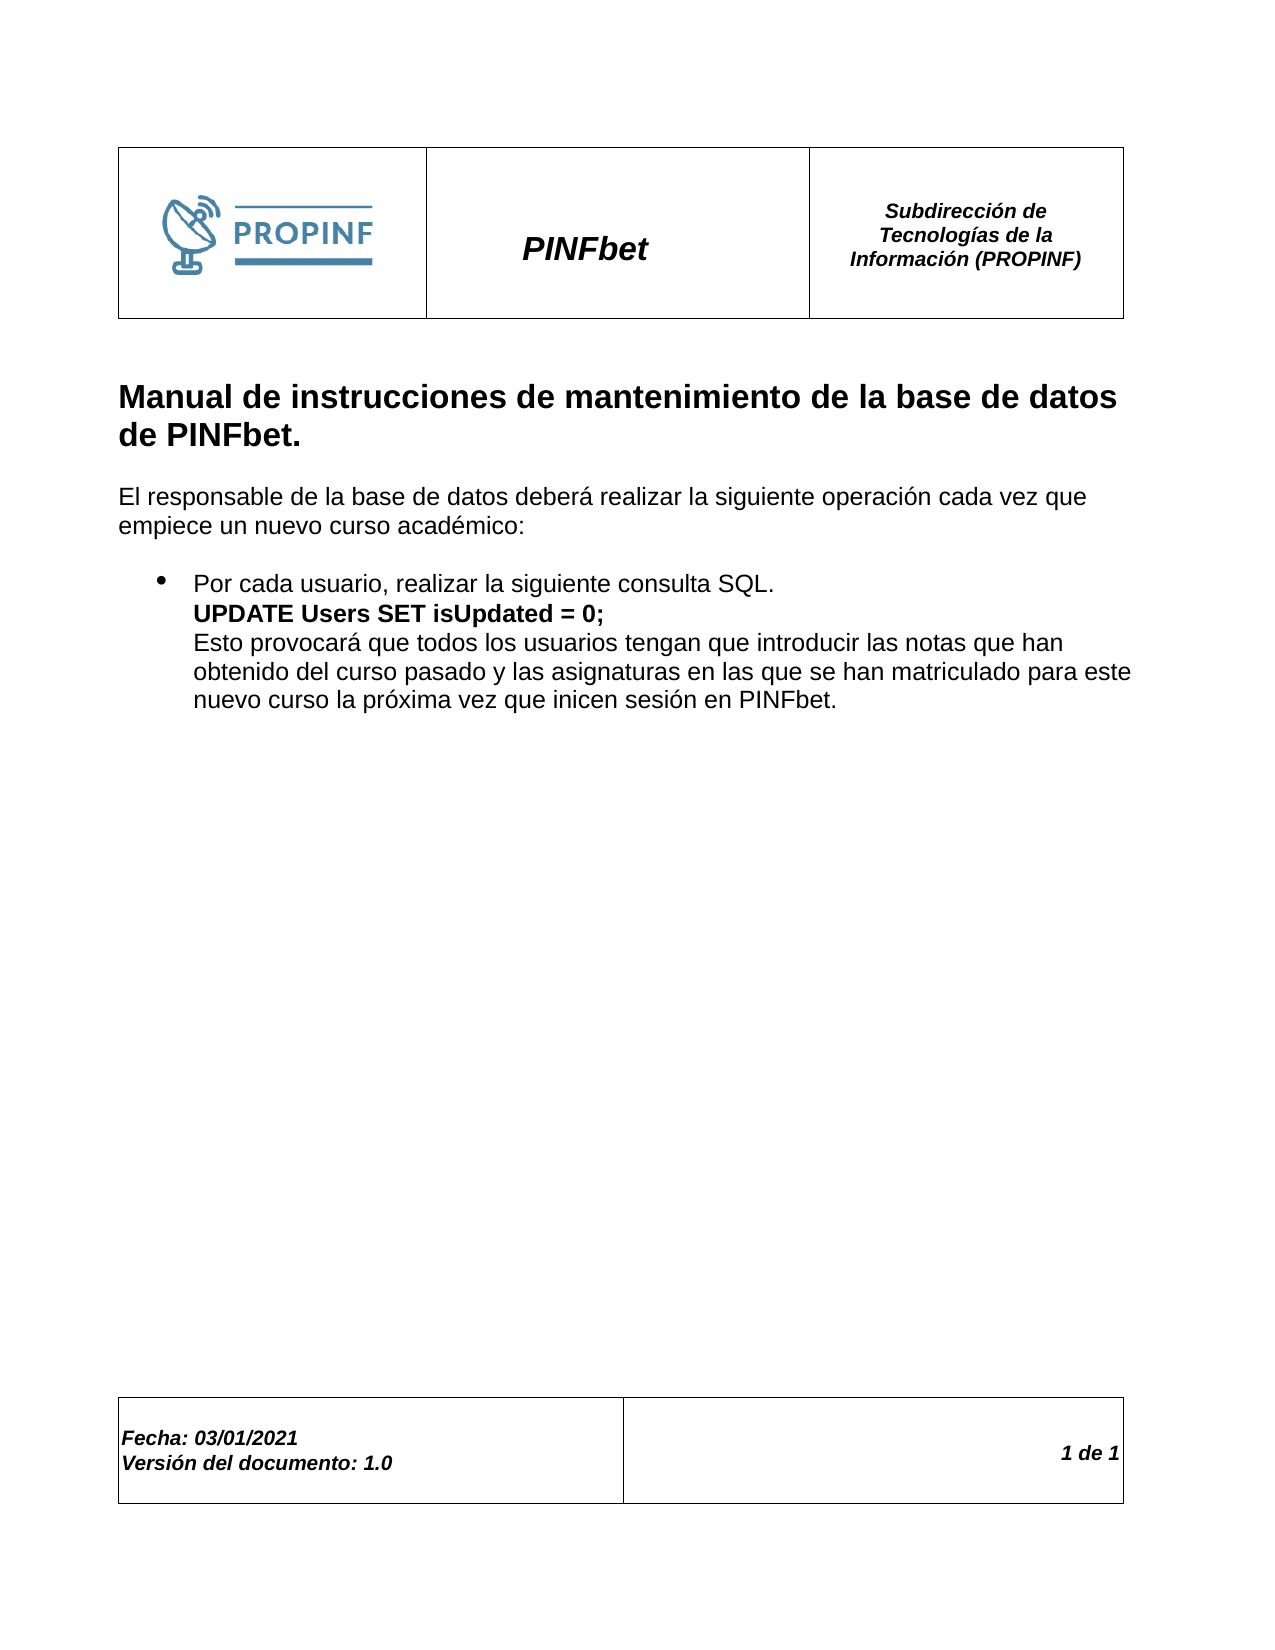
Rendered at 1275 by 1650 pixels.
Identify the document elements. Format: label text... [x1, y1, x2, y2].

list UPDATE Users SET isUpdated = 0; Esto provocará que todos los usuarios tengan que introducir las notas que han obtenido del curso pasado y las asignaturas en las que se han matriculado para este nuevo curso la próxima vez que inicen sesión en PINFbet. [156, 599, 1157, 714]
picture [126, 172, 414, 303]
text Manual de instrucciones de mantenimiento de la base de datos de PINFbet. El responsable de la base de datos deberá realizar la siguiente operación cada vez que empiece un nuevo curso académico: [118, 377, 1157, 540]
list Por cada usuario, realizar la siguiente consulta SQL. [156, 569, 1157, 599]
